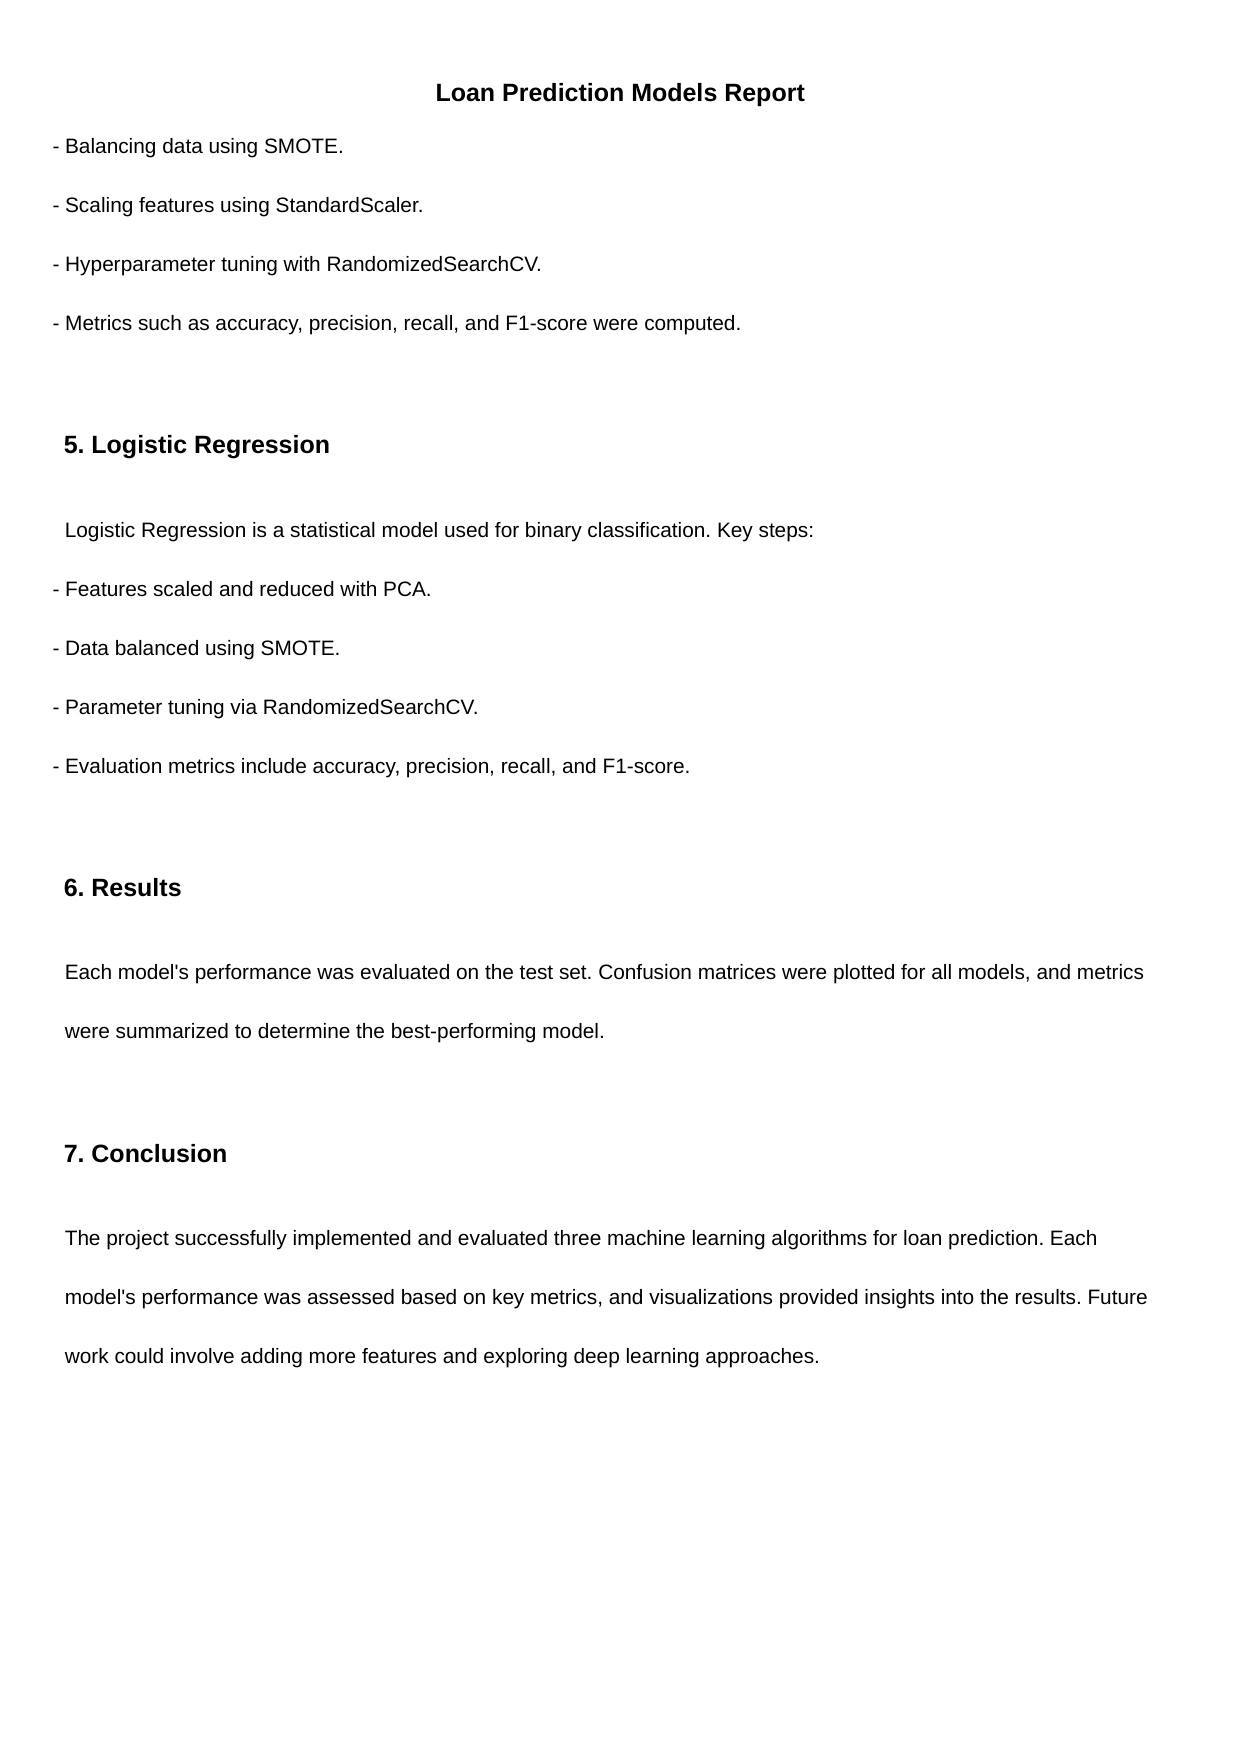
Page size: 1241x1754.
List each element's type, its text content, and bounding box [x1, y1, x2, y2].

list Evaluation metrics include accuracy, precision, recall, and F1-score. [52, 754, 1175, 778]
list Balancing data using SMOTE. [52, 134, 1175, 158]
text work could involve adding more features and exploring deep learning approaches. [64, 1344, 1175, 1368]
list Data balanced using SMOTE. [52, 636, 1175, 659]
text Each model's performance was evaluated on the test set. Confusion matrices were plotted for all models, and metrics [64, 960, 1175, 984]
text Logistic Regression is a statistical model used for binary classification. Key steps: [64, 517, 1175, 541]
list Scaling features using StandardScaler. [52, 193, 1175, 217]
list Metrics such as accuracy, precision, recall, and F1-score were computed. [52, 311, 1175, 335]
text model's performance was assessed based on key metrics, and visualizations provided insights into the results. Future [64, 1285, 1175, 1309]
subtitle Logistic Regression [63, 430, 1175, 459]
list Features scaled and reduced with PCA. [52, 576, 1175, 600]
list Hyperparameter tuning with RandomizedSearchCV. [52, 252, 1175, 276]
subtitle Conclusion [63, 1139, 1175, 1167]
text The project successfully implemented and evaluated three machine learning algorithms for loan prediction. Each [64, 1226, 1175, 1250]
list Parameter tuning via RandomizedSearchCV. [52, 694, 1175, 718]
text were summarized to determine the best-performing model. [64, 1019, 1175, 1043]
subtitle Results [63, 873, 1175, 902]
